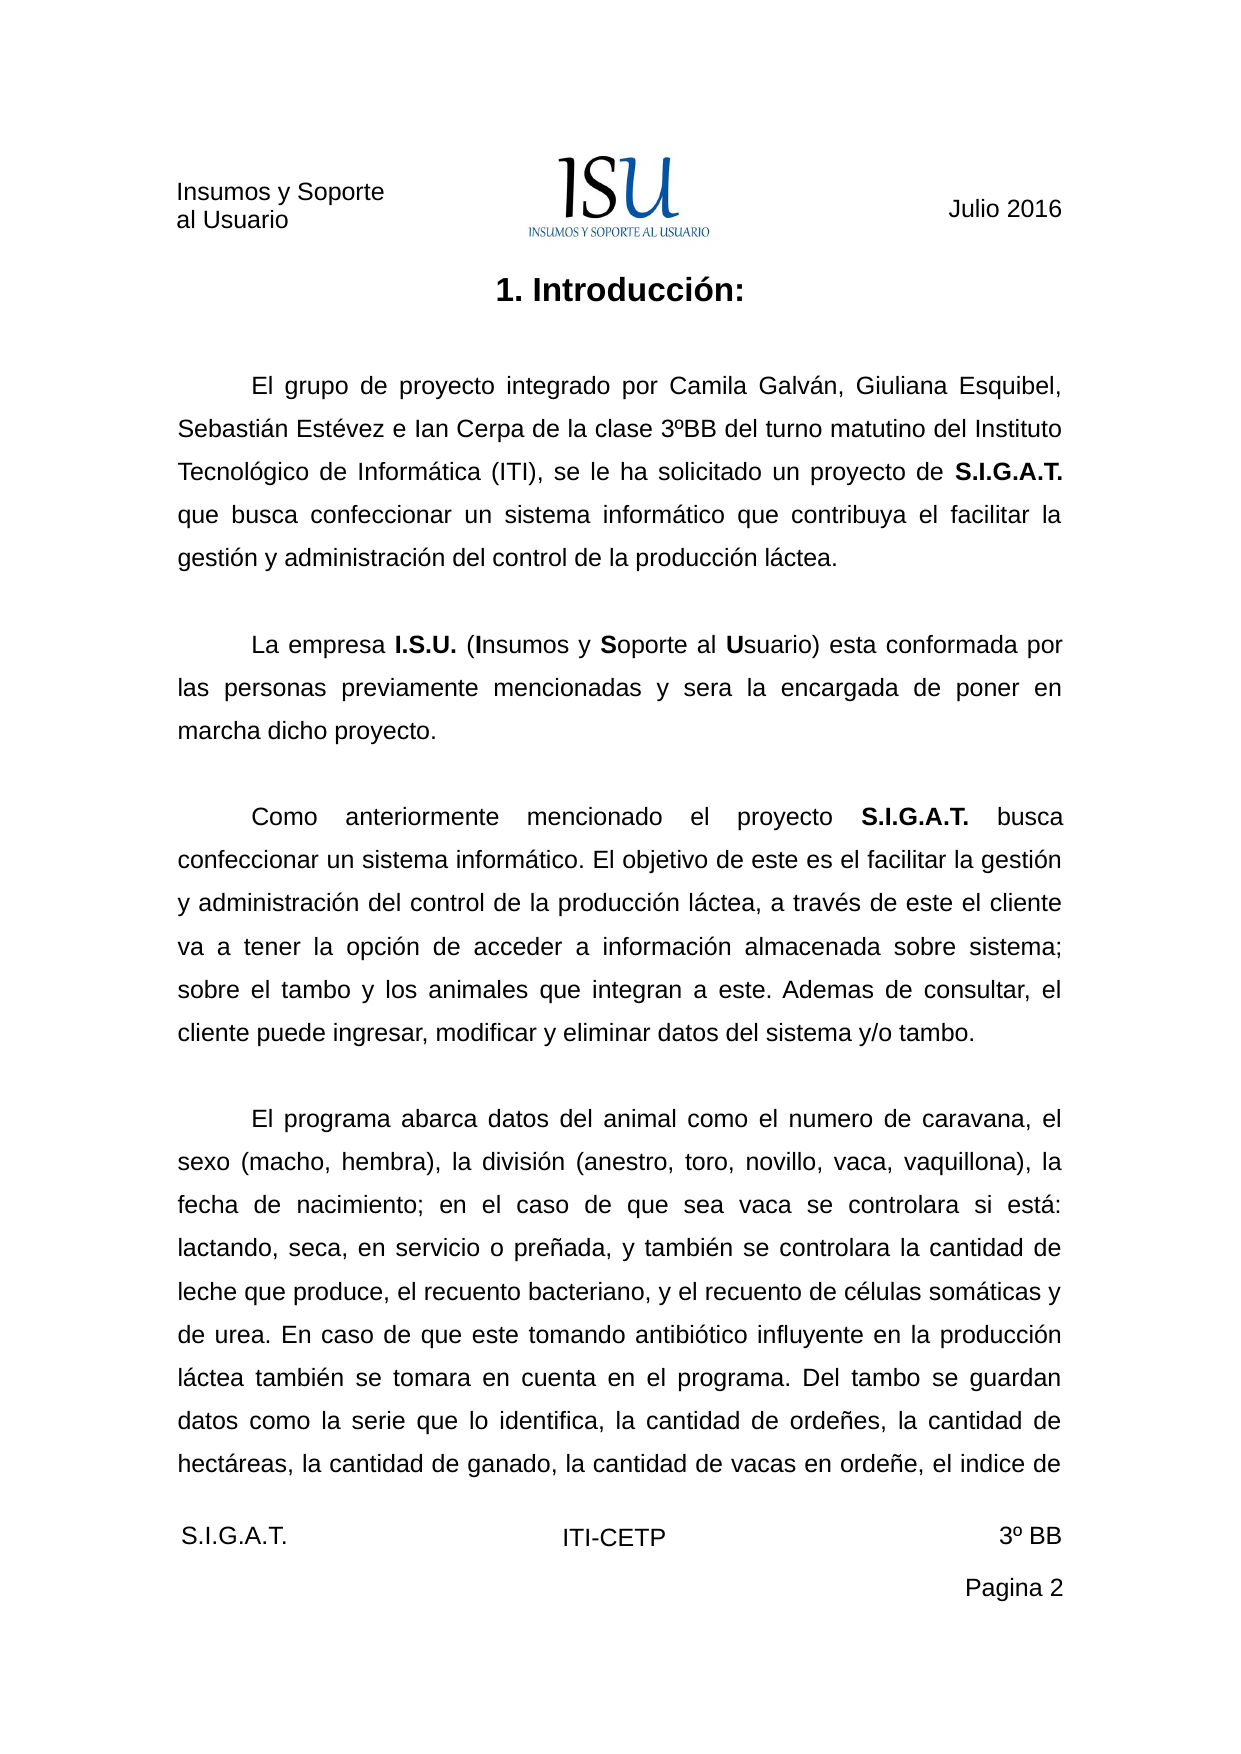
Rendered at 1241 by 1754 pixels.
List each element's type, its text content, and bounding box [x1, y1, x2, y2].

text La empresa I.S.U. (Insumos y Soporte al Usuario) esta conformada por las personas previamente mencionadas y sera la encargada de poner en marcha dicho proyecto. [177, 630, 1063, 745]
picture [517, 138, 723, 252]
text 1. Introducción: [177, 270, 1063, 309]
text El programa abarca datos del animal como el numero de caravana, el sexo (macho, hembra), la división (anestro, toro, novillo, vaca, vaquillona), la fecha de nacimiento; en el caso de que sea vaca se controlara si está: lactando, seca, en servicio o preñada, y también se controlara la cantidad de leche que produce, el recuento bacteriano, y el recuento de células somáticas y de urea. En caso de que este tomando antibiótico influyente en la producción láctea también se tomara en cuenta en el programa. Del tambo se guardan datos como la serie que lo identifica, la cantidad de ordeñes, la cantidad de hectáreas, la cantidad de ganado, la cantidad de vacas en ordeñe, el indice de [177, 1104, 1063, 1478]
text El grupo de proyecto integrado por Camila Galván, Giuliana Esquibel, Sebastián Estévez e Ian Cerpa de la clase 3ºBB del turno matutino del Instituto Tecnológico de Informática (ITI), se le ha solicitado un proyecto de S.I.G.A.T. que busca confeccionar un sistema informático que contribuya el facilitar la gestión y administración del control de la producción láctea. [177, 371, 1063, 572]
text Como anteriormente mencionado el proyecto S.I.G.A.T. busca confeccionar un sistema informático. El objetivo de este es el facilitar la gestión y administración del control de la producción láctea, a través de este el cliente va a tener la opción de acceder a información almacenada sobre sistema; sobre el tambo y los animales que integran a este. Ademas de consultar, el cliente puede ingresar, modificar y eliminar datos del sistema y/o tambo. [177, 802, 1063, 1047]
